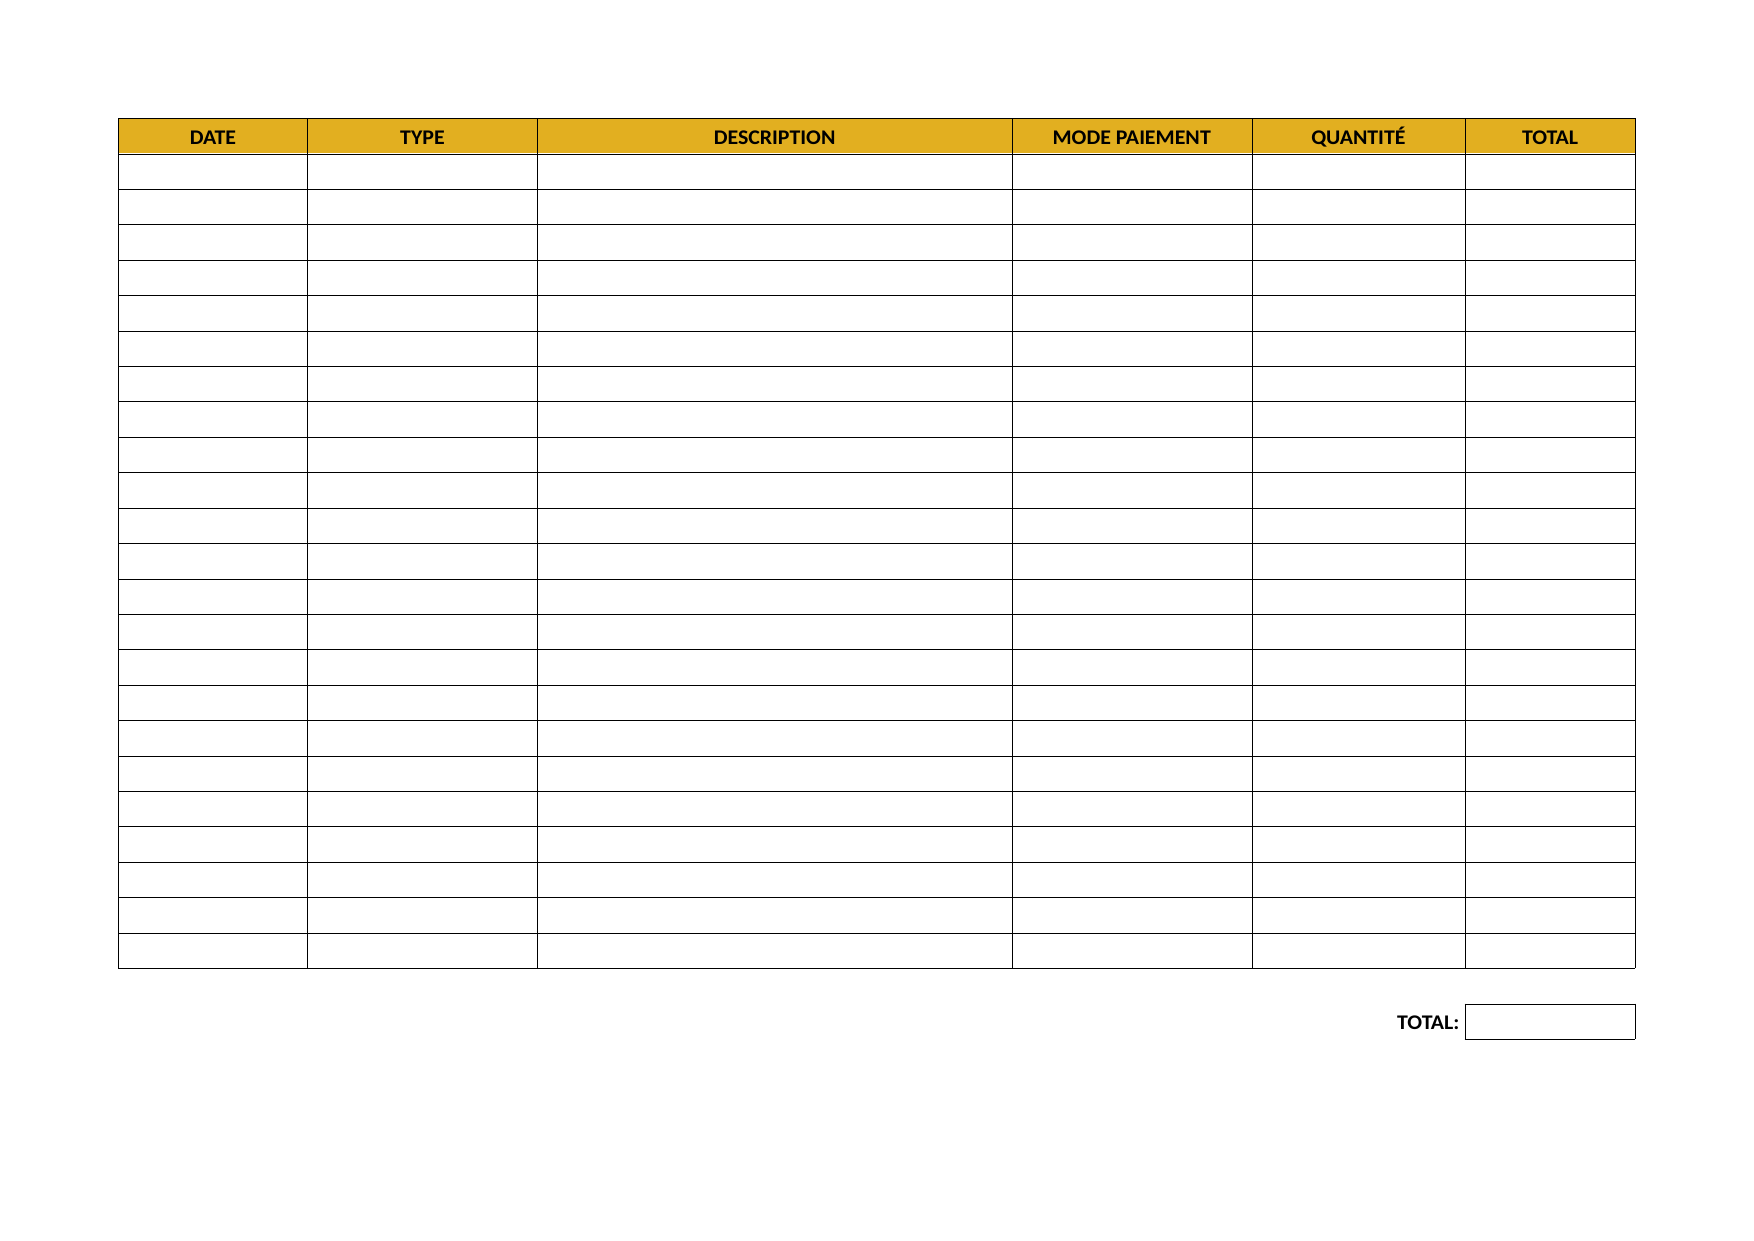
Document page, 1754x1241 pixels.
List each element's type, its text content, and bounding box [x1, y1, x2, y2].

table_cell [1253, 402, 1465, 437]
table_cell [1466, 190, 1635, 224]
table_cell [119, 544, 307, 578]
table_cell [1253, 296, 1465, 331]
table_cell [1253, 827, 1465, 862]
table_cell [308, 580, 537, 614]
table_cell [119, 332, 307, 366]
table_cell [1466, 296, 1635, 331]
table_cell [1466, 402, 1635, 437]
table_cell [119, 615, 307, 649]
table_cell [119, 650, 307, 685]
table_cell [1013, 686, 1252, 720]
table_cell [538, 402, 1012, 437]
table_cell [1013, 934, 1252, 968]
table_cell [308, 438, 537, 472]
table_cell [1253, 757, 1465, 791]
table_cell [1013, 261, 1252, 295]
table_cell [1253, 650, 1465, 685]
table_cell [1466, 332, 1635, 366]
table_cell [308, 473, 537, 508]
table_cell [1013, 296, 1252, 331]
table_cell TYPE [308, 119, 537, 153]
table_cell [1253, 792, 1465, 826]
table_cell [538, 367, 1012, 401]
table_cell [119, 580, 307, 614]
table_cell [118, 1004, 307, 1039]
table_cell [308, 934, 537, 968]
table_cell [1253, 367, 1465, 401]
table_cell [538, 261, 1012, 295]
table_cell [1013, 650, 1252, 685]
table_cell [1466, 863, 1635, 897]
table_cell [1466, 827, 1635, 862]
table_cell [308, 898, 537, 933]
table_cell [1012, 969, 1252, 1003]
table_cell [1466, 509, 1635, 543]
table_cell [1253, 261, 1465, 295]
table_cell [1466, 898, 1635, 933]
table_cell [308, 792, 537, 826]
table_cell [538, 544, 1012, 578]
table_cell [1466, 438, 1635, 472]
table_cell [119, 367, 307, 401]
table_cell [308, 155, 537, 189]
table_cell [1253, 863, 1465, 897]
table_cell [119, 402, 307, 437]
table_cell [538, 792, 1012, 826]
table_cell [119, 190, 307, 224]
table_cell [538, 721, 1012, 756]
table_cell [1253, 898, 1465, 933]
table_cell [1013, 863, 1252, 897]
table_cell [1253, 438, 1465, 472]
table_cell [119, 296, 307, 331]
table_cell [119, 155, 307, 189]
table_cell [1013, 898, 1252, 933]
table_cell [1466, 792, 1635, 826]
table_cell [1466, 615, 1635, 649]
table_cell [308, 225, 537, 260]
table_cell [119, 934, 307, 968]
table_cell [308, 509, 537, 543]
table_cell [1013, 580, 1252, 614]
table_cell [308, 261, 537, 295]
table_cell [308, 863, 537, 897]
table_cell DATE [119, 119, 307, 153]
table_cell [537, 1004, 1012, 1039]
table_cell [308, 827, 537, 862]
table_cell [1466, 686, 1635, 720]
table_cell [308, 332, 537, 366]
table_cell [538, 898, 1012, 933]
table_cell [308, 686, 537, 720]
table_cell [1013, 509, 1252, 543]
table_cell [1013, 544, 1252, 578]
table_cell [538, 438, 1012, 472]
table_cell [538, 509, 1012, 543]
table_cell [1253, 155, 1465, 189]
table_cell [119, 792, 307, 826]
table_cell [1253, 190, 1465, 224]
table_cell [1253, 225, 1465, 260]
table_cell [119, 438, 307, 472]
table_cell [1466, 367, 1635, 401]
table_cell [1466, 1005, 1635, 1039]
table_cell [308, 721, 537, 756]
table_cell [1013, 190, 1252, 224]
table_cell TOTAL [1466, 119, 1635, 153]
table_cell [538, 615, 1012, 649]
table_cell [538, 757, 1012, 791]
table_cell [119, 863, 307, 897]
table_cell [538, 934, 1012, 968]
table_cell [1253, 509, 1465, 543]
table_cell MODE PAIEMENT [1013, 119, 1252, 153]
table_cell [1253, 473, 1465, 508]
table_cell [1252, 969, 1465, 1003]
table_cell [1253, 686, 1465, 720]
table_cell [1466, 155, 1635, 189]
table_cell [119, 509, 307, 543]
table_cell [1253, 615, 1465, 649]
table_cell [1013, 155, 1252, 189]
table_cell [1013, 473, 1252, 508]
table_cell [1253, 332, 1465, 366]
table_cell [1013, 792, 1252, 826]
table_cell [1013, 827, 1252, 862]
table_cell [308, 757, 537, 791]
table_cell [1466, 934, 1635, 968]
table_cell [537, 969, 1012, 1003]
table_cell [1013, 721, 1252, 756]
table_cell [308, 544, 537, 578]
table_cell [1013, 402, 1252, 437]
table_cell [119, 261, 307, 295]
table_cell [119, 898, 307, 933]
table_cell [538, 225, 1012, 260]
table_cell [307, 969, 537, 1003]
table_cell [119, 827, 307, 862]
table_cell [538, 580, 1012, 614]
table_cell [119, 757, 307, 791]
table_cell [538, 686, 1012, 720]
table_cell [538, 650, 1012, 685]
table_cell [308, 402, 537, 437]
table_cell [1466, 721, 1635, 756]
table_cell [1466, 580, 1635, 614]
table_cell [1013, 438, 1252, 472]
table_cell TOTAL: [1252, 1004, 1465, 1039]
table_cell [1253, 934, 1465, 968]
table_cell [119, 473, 307, 508]
table_cell [538, 190, 1012, 224]
table_cell [1253, 580, 1465, 614]
table_cell [1466, 650, 1635, 685]
table_cell [538, 155, 1012, 189]
table_cell [1013, 332, 1252, 366]
table_cell [308, 650, 537, 685]
table_cell [308, 190, 537, 224]
table_cell [1466, 473, 1635, 508]
table_cell [538, 827, 1012, 862]
table_cell [308, 367, 537, 401]
table_cell [119, 686, 307, 720]
table_cell [538, 863, 1012, 897]
table_cell [1013, 615, 1252, 649]
table_cell [308, 296, 537, 331]
table_cell [1013, 367, 1252, 401]
table_cell [119, 721, 307, 756]
table_cell [1253, 544, 1465, 578]
table_cell [1466, 757, 1635, 791]
table_cell [1465, 969, 1635, 1003]
table_cell [1013, 757, 1252, 791]
table_cell [307, 1004, 537, 1039]
table_cell [1466, 225, 1635, 260]
table_cell [538, 332, 1012, 366]
table_cell QUANTITÉ [1253, 119, 1465, 153]
table_cell DESCRIPTION [538, 119, 1012, 153]
table_cell [118, 969, 307, 1003]
table_cell [1253, 721, 1465, 756]
table_cell [1013, 225, 1252, 260]
table_cell [538, 473, 1012, 508]
table_cell [1466, 261, 1635, 295]
table_cell [1466, 544, 1635, 578]
table_cell [119, 225, 307, 260]
table_cell [538, 296, 1012, 331]
table_cell [1012, 1004, 1252, 1039]
table_cell [308, 615, 537, 649]
